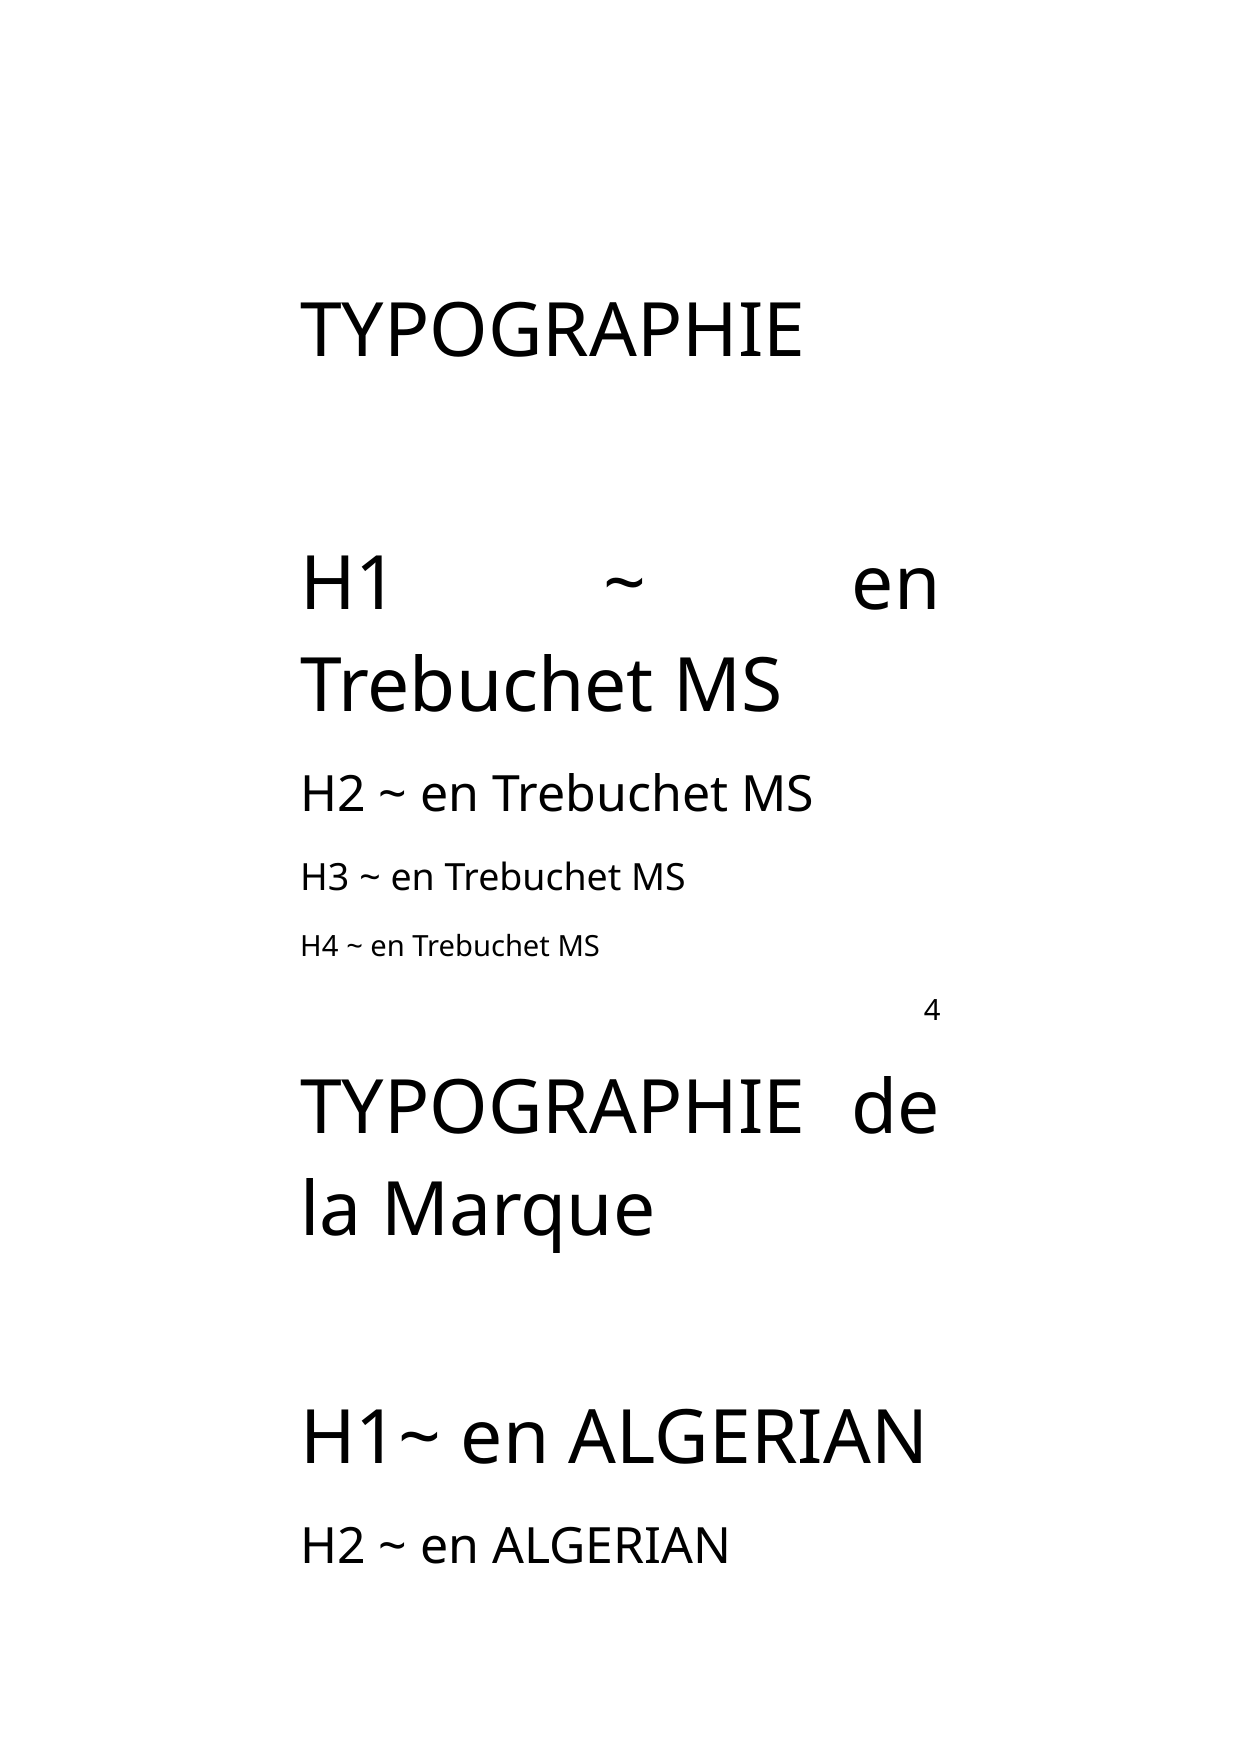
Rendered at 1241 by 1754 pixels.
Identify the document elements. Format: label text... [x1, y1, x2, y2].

text H2 ~ en ALGERIAN [300, 1510, 940, 1578]
text TYPOGRAPHIE [300, 276, 940, 378]
text H1 ~ en Trebuchet MS [300, 529, 940, 733]
text H1~ en ALGERIAN [300, 1281, 940, 1486]
text 4 [300, 989, 940, 1029]
text H3 ~ en Trebuchet MS [300, 850, 940, 901]
text H4 ~ en Trebuchet MS [300, 925, 940, 965]
text H2 ~ en Trebuchet MS [300, 758, 940, 826]
text TYPOGRAPHIE de la Marque [300, 1053, 940, 1257]
